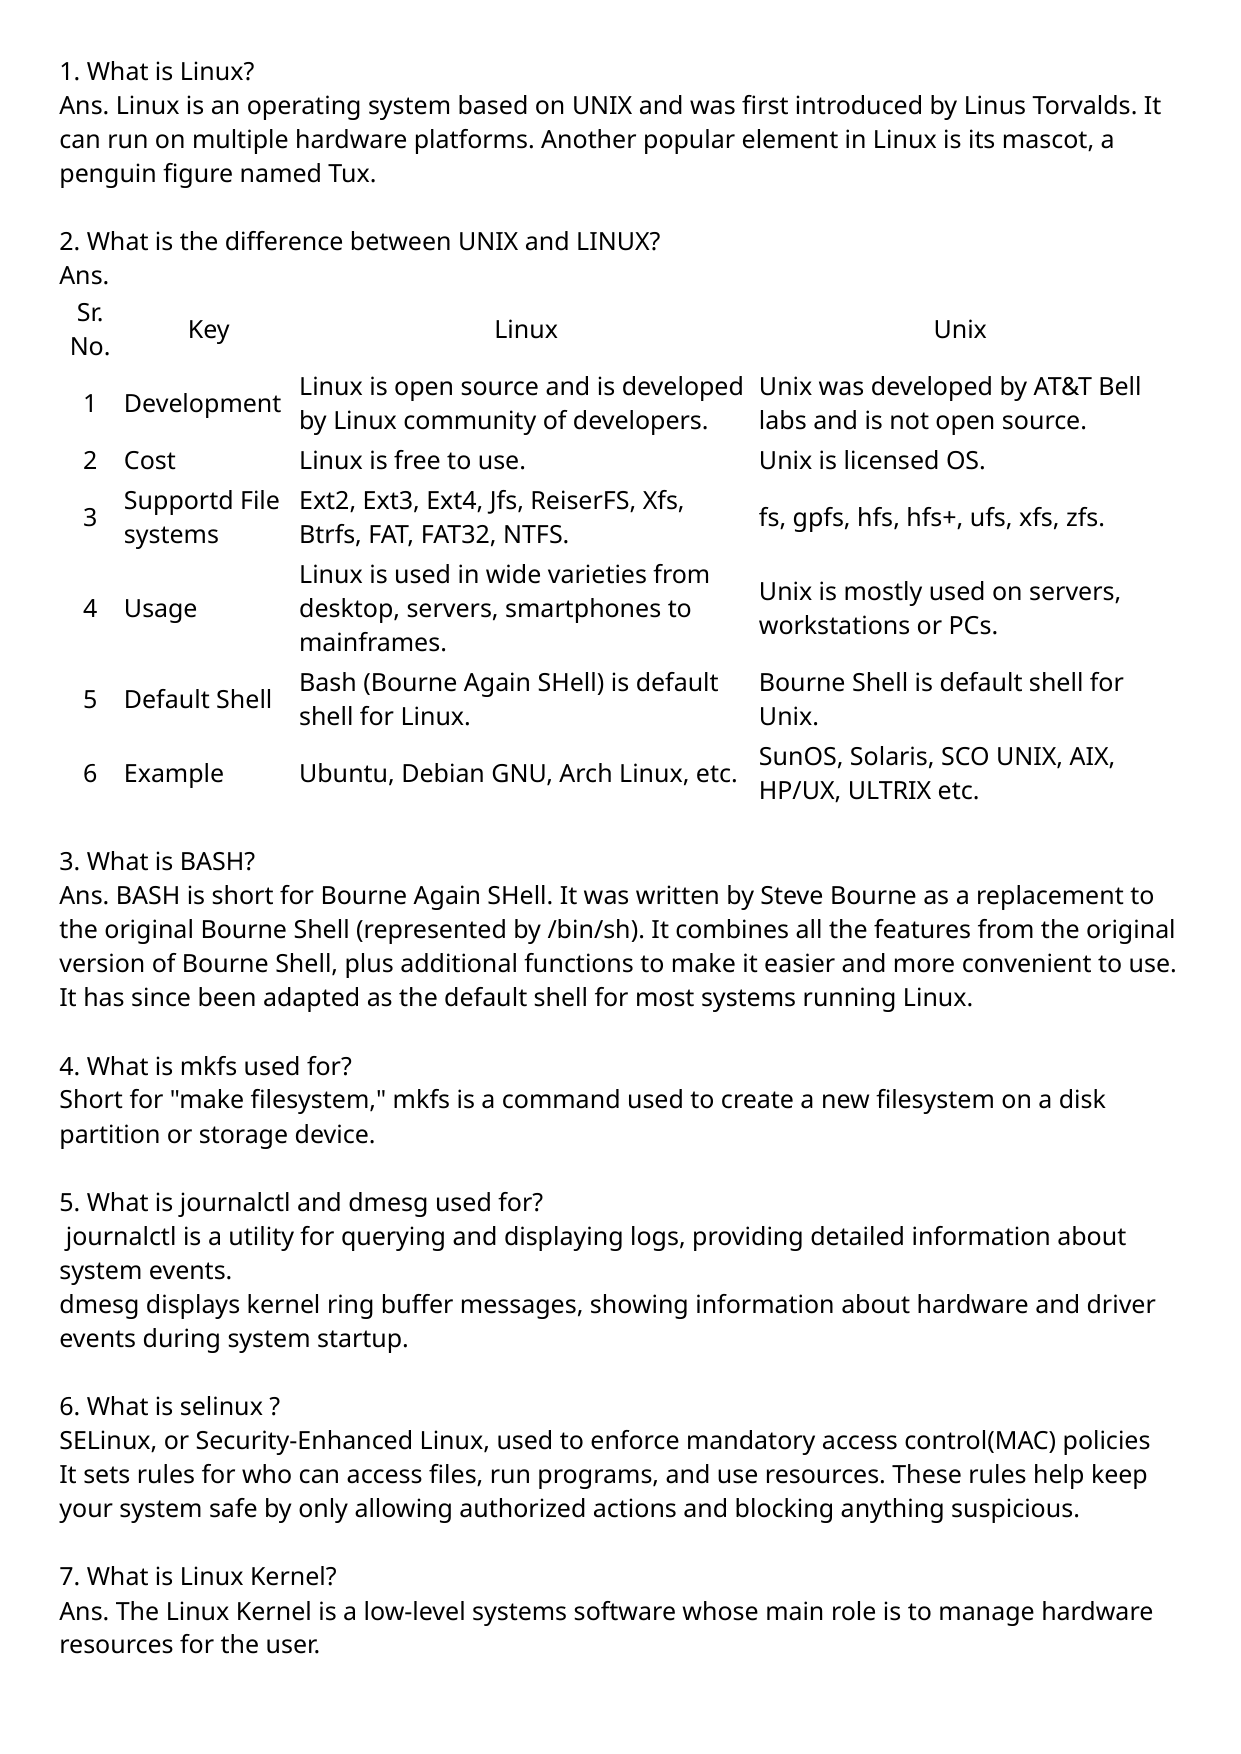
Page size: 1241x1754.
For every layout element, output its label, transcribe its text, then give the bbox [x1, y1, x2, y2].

table_cell SunOS, Solaris, SCO UNIX, AIX, HP/UX, ULTRIX etc. [756, 736, 1164, 810]
table_header Unix [756, 292, 1164, 366]
table_cell 6 [59, 736, 121, 810]
table_cell Usage [121, 554, 296, 662]
text 1. What is Linux? [59, 53, 1184, 88]
table_cell Bash (Bourne Again SHell) is default shell for Linux. [296, 662, 756, 736]
table_header Linux [296, 292, 756, 366]
table_cell Ubuntu, Debian GNU, Arch Linux, etc. [296, 736, 756, 810]
text 3. What is BASH? [59, 844, 1184, 878]
table_cell Supportd File systems [121, 480, 296, 554]
text 6. What is selinux ? [59, 1389, 1184, 1423]
text Ans. BASH is short for Bourne Again SHell. It was written by Steve Bourne as a replacement to the original Bourne Shell (represented by /bin/sh). It combines all the features from the original version of Bourne Shell, plus additional functions to make it easier and more convenient to use. It has since been adapted as the default shell for most systems running Linux. [59, 878, 1184, 1014]
text Ans. Linux is an operating system based on UNIX and was first introduced by Linus Torvalds. It can run on multiple hardware platforms. Another popular element in Linux is its mascot, a penguin figure named Tux. [59, 88, 1184, 190]
text 7. What is Linux Kernel? [59, 1559, 1184, 1593]
text Ans. [59, 258, 1184, 292]
text journalctl is a utility for querying and displaying logs, providing detailed information about system events. [59, 1218, 1184, 1287]
text Ans. The Linux Kernel is a low-level systems software whose main role is to manage hardware resources for the user. [59, 1593, 1184, 1661]
table_cell Example [121, 736, 296, 810]
text 2. What is the difference between UNIX and LINUX? [59, 224, 1184, 258]
text dmesg displays kernel ring buffer messages, showing information about hardware and driver events during system startup. [59, 1287, 1184, 1355]
table_cell Unix was developed by AT&T Bell labs and is not open source. [756, 366, 1164, 440]
text 4. What is mkfs used for? [59, 1048, 1184, 1082]
table_cell 3 [59, 480, 121, 554]
table_cell fs, gpfs, hfs, hfs+, ufs, xfs, zfs. [756, 480, 1164, 554]
table_cell Bourne Shell is default shell for Unix. [756, 662, 1164, 736]
table_cell 2 [59, 440, 121, 480]
table_cell Ext2, Ext3, Ext4, Jfs, ReiserFS, Xfs, Btrfs, FAT, FAT32, NTFS. [296, 480, 756, 554]
text It sets rules for who can access files, run programs, and use resources. These rules help keep your system safe by only allowing authorized actions and blocking anything suspicious. [59, 1457, 1184, 1525]
table_cell 4 [59, 554, 121, 662]
table_cell 1 [59, 366, 121, 440]
table_header Sr. No. [59, 292, 121, 366]
text SELinux, or Security-Enhanced Linux, used to enforce mandatory access control(MAC) policies [59, 1423, 1184, 1457]
table_cell Linux is free to use. [296, 440, 756, 480]
table_cell 5 [59, 662, 121, 736]
table_cell Cost [121, 440, 296, 480]
table_cell Unix is mostly used on servers, workstations or PCs. [756, 554, 1164, 662]
table_cell Development [121, 366, 296, 440]
table_cell Linux is used in wide varieties from desktop, servers, smartphones to mainframes. [296, 554, 756, 662]
table_cell Default Shell [121, 662, 296, 736]
text 5. What is journalctl and dmesg used for? [59, 1184, 1184, 1218]
table_header Key [121, 292, 296, 366]
table_cell Linux is open source and is developed by Linux community of developers. [296, 366, 756, 440]
table_cell Unix is licensed OS. [756, 440, 1164, 480]
text Short for "make filesystem," mkfs is a command used to create a new filesystem on a disk partition or storage device. [59, 1082, 1184, 1150]
